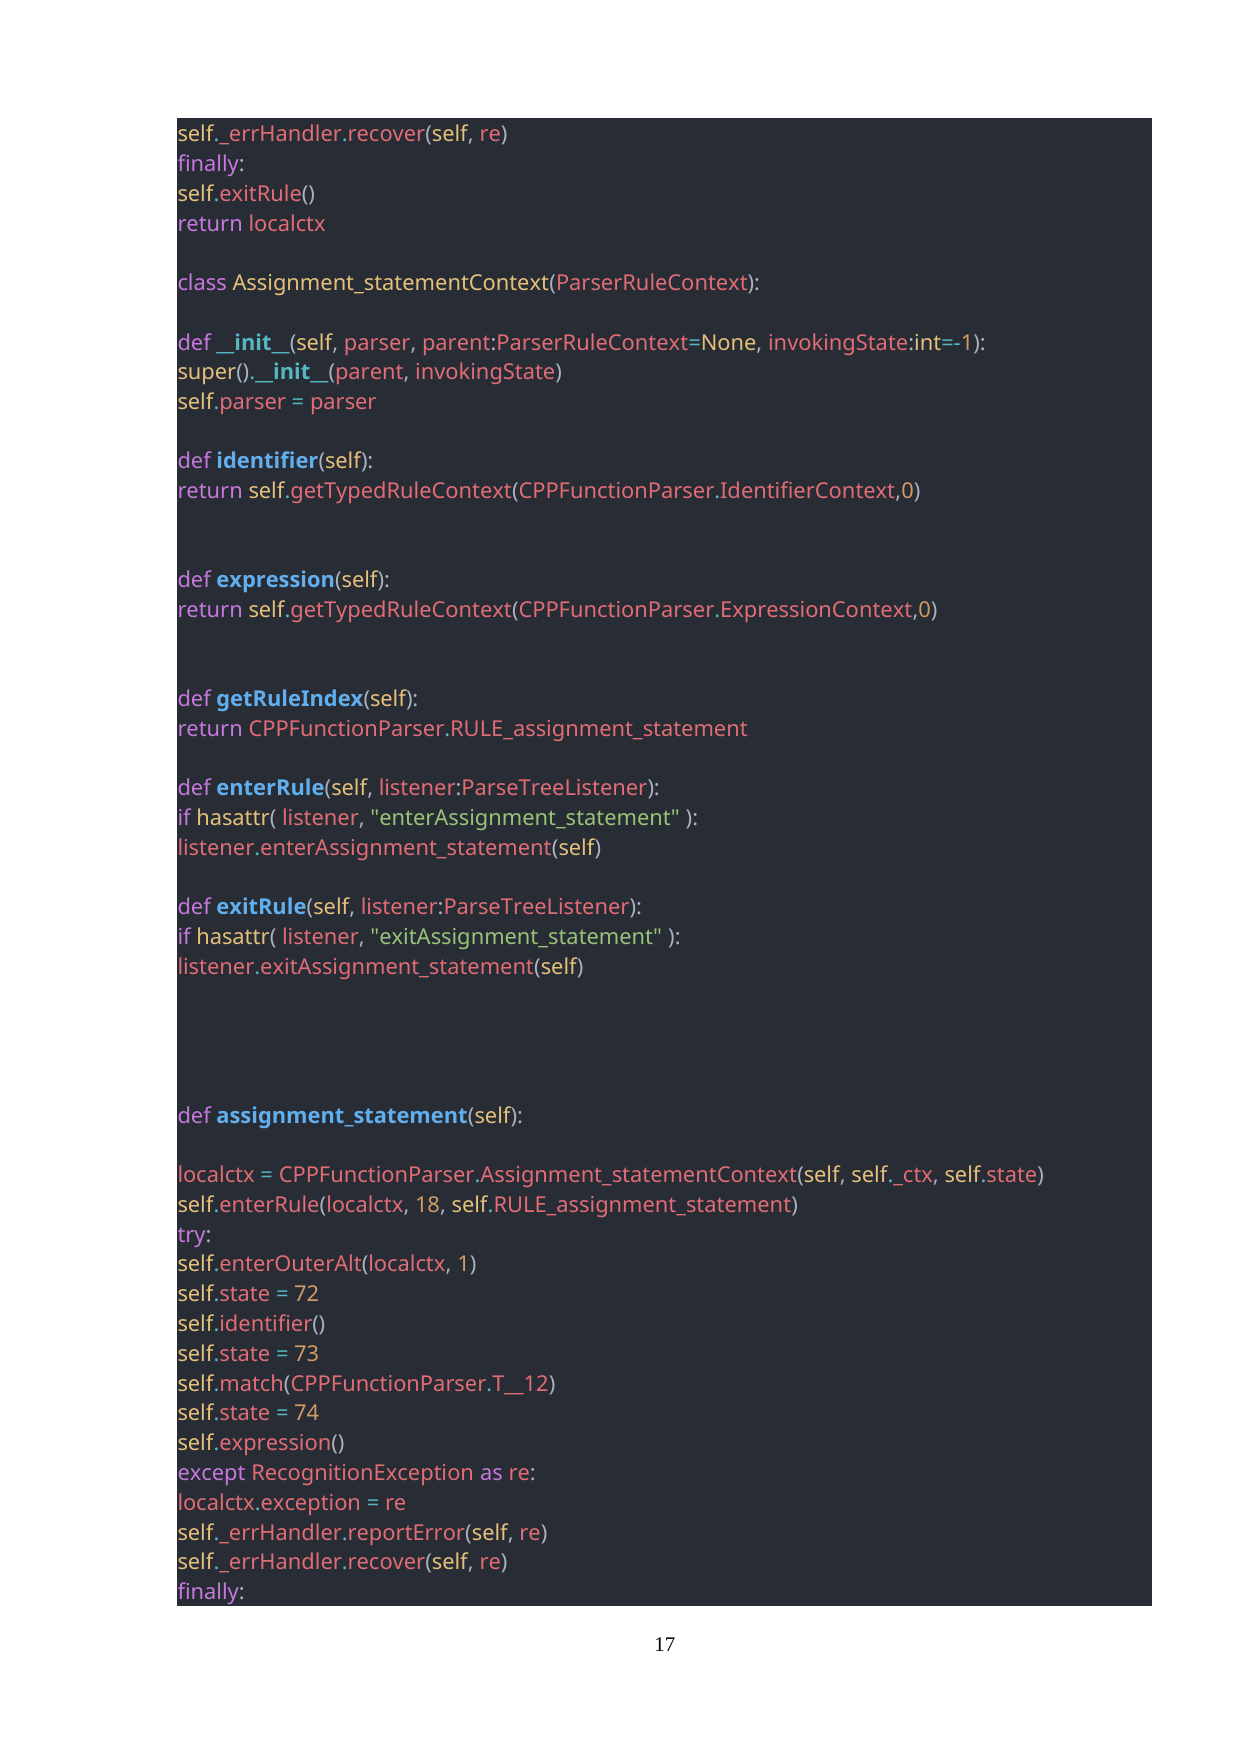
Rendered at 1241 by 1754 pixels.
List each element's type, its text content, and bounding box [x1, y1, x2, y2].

text return self.getTypedRuleContext(CPPFunctionParser.IdentifierContext,0) [177, 475, 1152, 505]
text self.parser = parser [177, 386, 1152, 416]
text finally: [177, 148, 1152, 178]
text listener.exitAssignment_statement(self) [177, 951, 1152, 981]
text def __init__(self, parser, parent:ParserRuleContext=None, invokingState:int=-1): [177, 326, 1152, 356]
text self._errHandler.recover(self, re) [177, 1546, 1152, 1576]
text self._errHandler.recover(self, re) [177, 118, 1152, 148]
text def expression(self): [177, 564, 1152, 594]
text self.match(CPPFunctionParser.T__12) [177, 1368, 1152, 1397]
text finally: [177, 1576, 1152, 1606]
text self.enterOuterAlt(localctx, 1) [177, 1248, 1152, 1278]
text self.exitRule() [177, 178, 1152, 207]
text def enterRule(self, listener:ParseTreeListener): [177, 772, 1152, 802]
text def getRuleIndex(self): [177, 683, 1152, 713]
text self.state = 74 [177, 1397, 1152, 1427]
text def exitRule(self, listener:ParseTreeListener): [177, 891, 1152, 921]
text if hasattr( listener, "enterAssignment_statement" ): [177, 802, 1152, 832]
text self.enterRule(localctx, 18, self.RULE_assignment_statement) [177, 1189, 1152, 1219]
text class Assignment_statementContext(ParserRuleContext): [177, 267, 1152, 297]
text if hasattr( listener, "exitAssignment_statement" ): [177, 921, 1152, 951]
text except RecognitionException as re: [177, 1457, 1152, 1487]
text self.identifier() [177, 1308, 1152, 1338]
text self._errHandler.reportError(self, re) [177, 1517, 1152, 1546]
text def identifier(self): [177, 446, 1152, 475]
text return CPPFunctionParser.RULE_assignment_statement [177, 713, 1152, 743]
text self.state = 73 [177, 1338, 1152, 1368]
text def assignment_statement(self): [177, 1099, 1152, 1129]
text try: [177, 1219, 1152, 1248]
text return localctx [177, 207, 1152, 237]
text self.expression() [177, 1427, 1152, 1457]
text self.state = 72 [177, 1278, 1152, 1308]
text listener.enterAssignment_statement(self) [177, 832, 1152, 862]
text localctx = CPPFunctionParser.Assignment_statementContext(self, self._ctx, self.state) [177, 1159, 1152, 1189]
text return self.getTypedRuleContext(CPPFunctionParser.ExpressionContext,0) [177, 594, 1152, 624]
text localctx.exception = re [177, 1487, 1152, 1517]
text super().__init__(parent, invokingState) [177, 356, 1152, 386]
